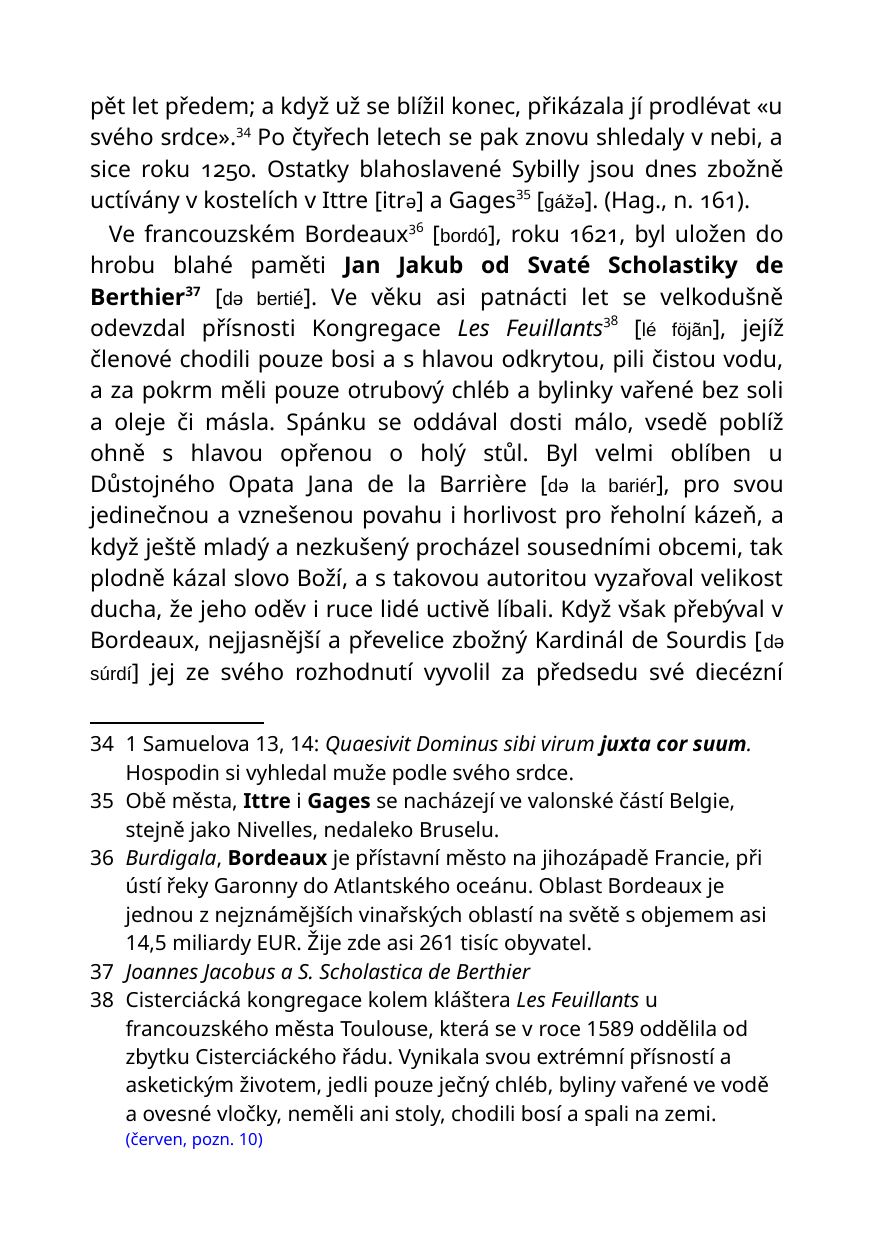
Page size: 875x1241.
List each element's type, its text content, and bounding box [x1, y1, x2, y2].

text Obě města, Ittre i Gages se nacházejí ve valonské částí Belgie, stejně jako Nivelles, nedaleko Bruselu. [90, 786, 784, 843]
text 1 Samuelova 13, 14: Quaesivit Dominus sibi virum juxta cor suum. Hospodin si vyhledal muže podle svého srdce. [90, 729, 784, 786]
text Cisterciácká kongregace kolem kláštera Les Feuillants u francouzského města Toulouse, která se v roce 1589 oddělila od zbytku Cisterciáckého řádu. Vynikala svou extrémní přísností a asketickým životem, jedli pouze ječný chléb, byliny vařené ve vodě a ovesné vločky, neměli ani stoly, chodili bosí a spali na zemi. (červen, pozn. 10) [90, 985, 784, 1150]
text Burdigala, Bordeaux je přístavní město na jihozápadě Francie, při ústí řeky Garonny do Atlantského oceánu. Oblast Bordeaux je jednou z nejznámějších vinařských oblastí na světě s objemem asi 14,5 miliardy EUR. Žije zde asi 261 tisíc obyvatel. [90, 843, 784, 957]
text Joannes Jacobus a S. Scholastica de Berthier [90, 957, 784, 985]
text pět let předem; a když už se blížil konec, přikázala jí prodlévat «u svého srdce». Po čtyřech letech se pak znovu shledaly v nebi, a sice roku 1250. Ostatky blahoslavené Sybilly jsou dnes zbožně uctívány v kostelích v Ittre [itrə] a Gages [gážə]. (Hag., n. 161). [90, 90, 784, 215]
text Ve francouzském Bordeaux [bordó], roku 1621, byl uložen do hrobu blahé paměti Jan Jakub od Svaté Scholastiky de Berthier [də bertié]. Ve věku asi patnácti let se velkodušně odevzdal přísnosti Kongregace Les Feuillants [lé föjãn], jejíž členové chodili pouze bosi a s hlavou odkrytou, pili čistou vodu, a za pokrm měli pouze otrubový chléb a bylinky vařené bez soli a oleje či másla. Spánku se oddával dosti málo, vsedě poblíž ohně s hlavou opřenou o holý stůl. Byl velmi oblíben u Důstojného Opata Jana de la Barrière [də la bariér], pro svou jedinečnou a vznešenou povahu i horlivost pro řeholní kázeň, a když ještě mladý a nezkušený procházel sousedními obcemi, tak plodně kázal slovo Boží, a s takovou autoritou vyzařoval velikost ducha, že jeho oděv i ruce lidé uctivě líbali. Když však přebýval v Bordeaux, nejjasnější a převelice zbožný Kardinál de Sourdis [də súrdí] jej ze svého rozhodnutí vyvolil za předsedu své diecézní [90, 218, 784, 687]
